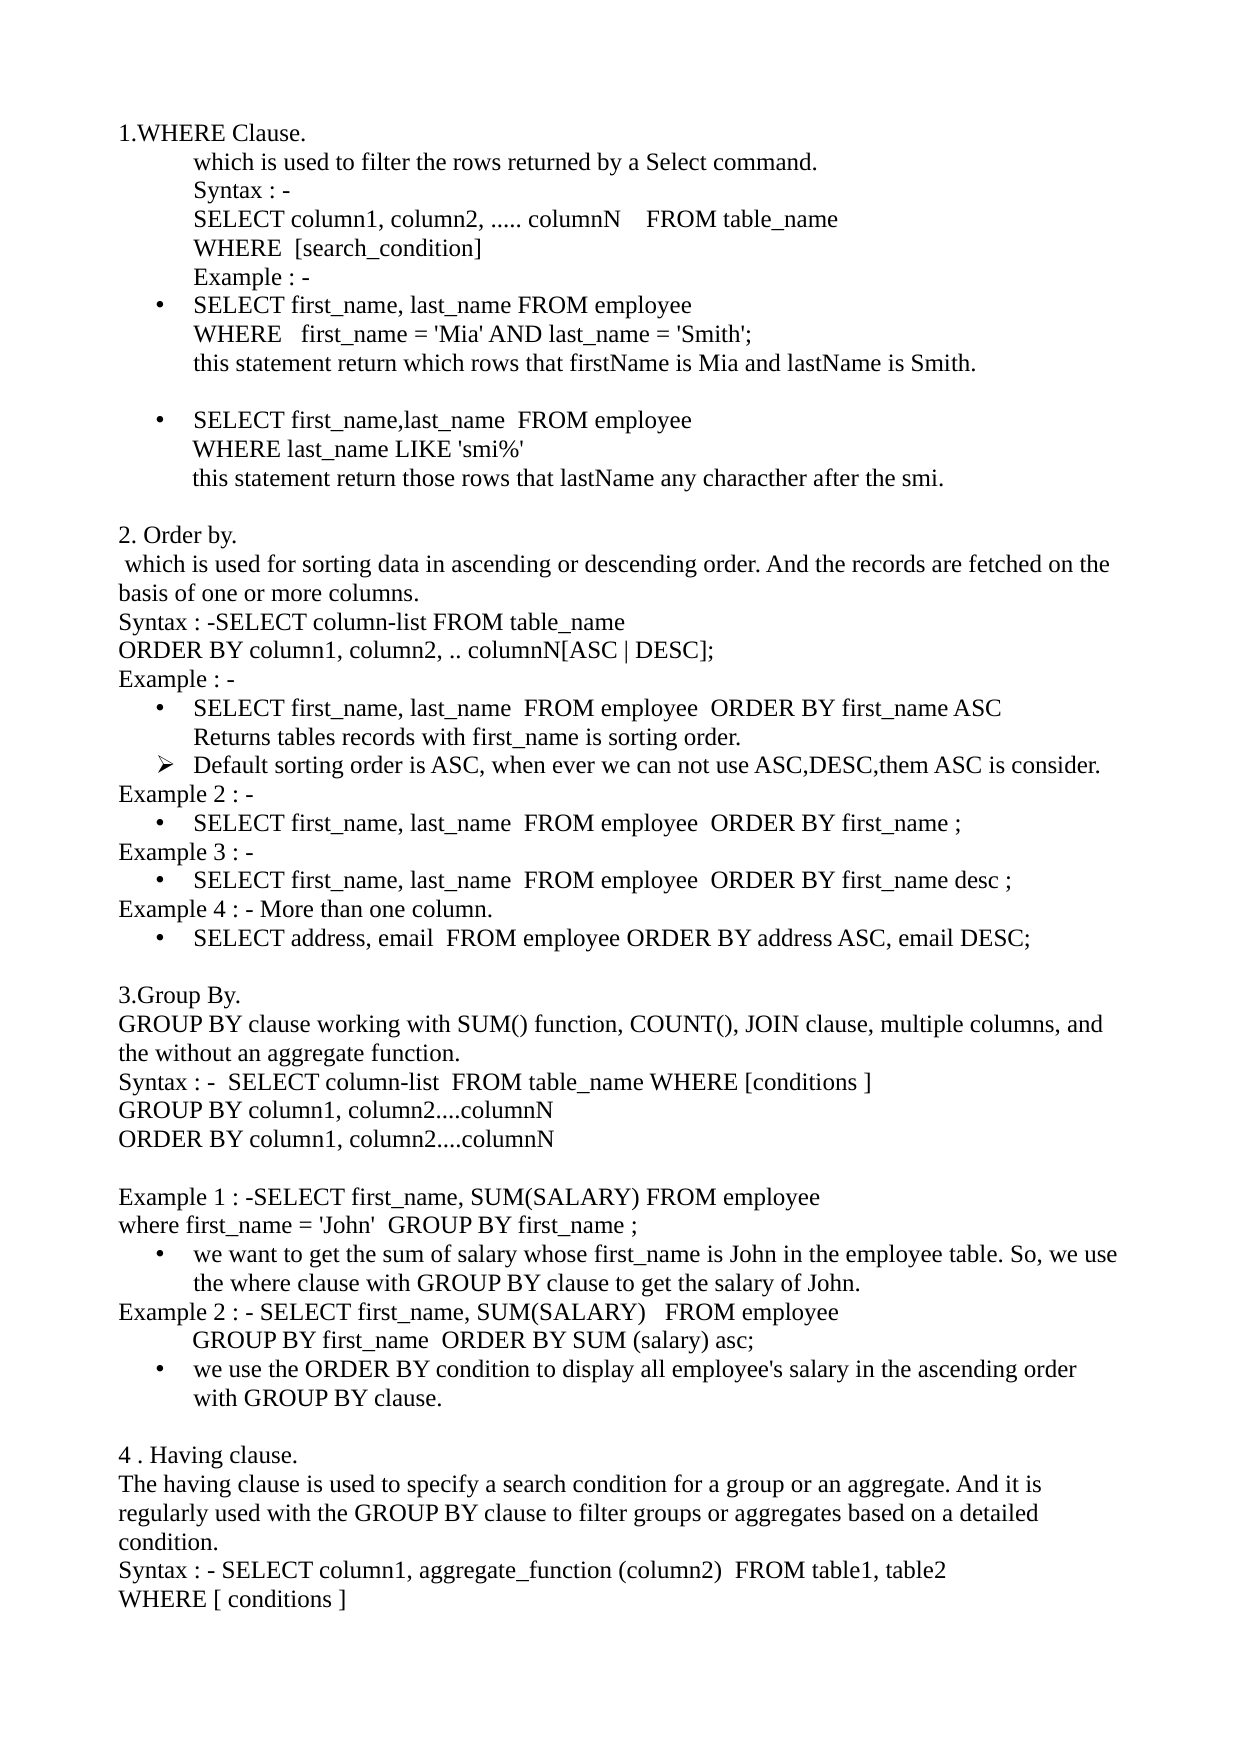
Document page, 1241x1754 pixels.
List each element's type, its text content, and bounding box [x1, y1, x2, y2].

text GROUP BY column1, column2....columnN [118, 1096, 1122, 1124]
text Syntax : -SELECT column-list FROM table_name [118, 607, 1122, 636]
text WHERE last_name LIKE 'smi%' [118, 434, 1122, 463]
list Syntax : - [156, 176, 1122, 204]
text Example 2 : - SELECT first_name, SUM(SALARY) FROM employee [118, 1297, 1122, 1326]
list this statement return which rows that firstName is Mia and lastName is Smith. [156, 348, 1122, 377]
list Example : - [156, 262, 1122, 291]
list Returns tables records with first_name is sorting order. [156, 722, 1122, 751]
text ORDER BY column1, column2, .. columnN[ASC | DESC]; [118, 636, 1122, 664]
text Example 4 : - More than one column. [118, 894, 1122, 923]
list SELECT column1, column2, ..... columnN FROM table_name [156, 204, 1122, 233]
text Syntax : - SELECT column-list FROM table_name WHERE [conditions ] [118, 1067, 1122, 1096]
text GROUP BY first_name ORDER BY SUM (salary) asc; [118, 1326, 1122, 1354]
list SELECT first_name,last_name FROM employee [156, 406, 1122, 434]
list Default sorting order is ASC, when ever we can not use ASC,DESC,them ASC is consider. [156, 751, 1122, 779]
text WHERE [ conditions ] [118, 1584, 1122, 1613]
text Syntax : - SELECT column1, aggregate_function (column2) FROM table1, table2 [118, 1556, 1122, 1584]
text this statement return those rows that lastName any characther after the smi. [118, 463, 1122, 492]
text 2. Order by. [118, 521, 1122, 549]
list SELECT first_name, last_name FROM employee ORDER BY first_name ASC [156, 693, 1122, 722]
list SELECT first_name, last_name FROM employee ORDER BY first_name ; [156, 808, 1122, 837]
text GROUP BY clause working with SUM() function, COUNT(), JOIN clause, multiple columns, and the without an aggregate function. [118, 1009, 1122, 1067]
text 3.Group By. [118, 981, 1122, 1009]
list which is used to filter the rows returned by a Select command. [156, 147, 1122, 176]
text Example 3 : - [118, 837, 1122, 866]
list WHERE first_name = 'Mia' AND last_name = 'Smith'; [156, 319, 1122, 348]
list SELECT first_name, last_name FROM employee [156, 291, 1122, 319]
list SELECT address, email FROM employee ORDER BY address ASC, email DESC; [156, 923, 1122, 952]
list WHERE [search_condition] [156, 233, 1122, 262]
text The having clause is used to specify a search condition for a group or an aggregate. And it is regularly used with the GROUP BY clause to filter groups or aggregates based on a detailed condition. [118, 1469, 1122, 1556]
text which is used for sorting data in ascending or descending order. And the records are fetched on the basis of one or more columns. [118, 549, 1122, 607]
list SELECT first_name, last_name FROM employee ORDER BY first_name desc ; [156, 866, 1122, 894]
text where first_name = 'John' GROUP BY first_name ; [118, 1211, 1122, 1239]
text 4 . Having clause. [118, 1441, 1122, 1469]
text ORDER BY column1, column2....columnN [118, 1124, 1122, 1153]
text 1.WHERE Clause. [118, 118, 1122, 147]
list we want to get the sum of salary whose first_name is John in the employee table. So, we use the where clause with GROUP BY clause to get the salary of John. [156, 1239, 1122, 1297]
text Example : - [118, 664, 1122, 693]
text Example 2 : - [118, 779, 1122, 808]
list we use the ORDER BY condition to display all employee's salary in the ascending order with GROUP BY clause. [156, 1354, 1122, 1412]
text Example 1 : -SELECT first_name, SUM(SALARY) FROM employee [118, 1182, 1122, 1211]
